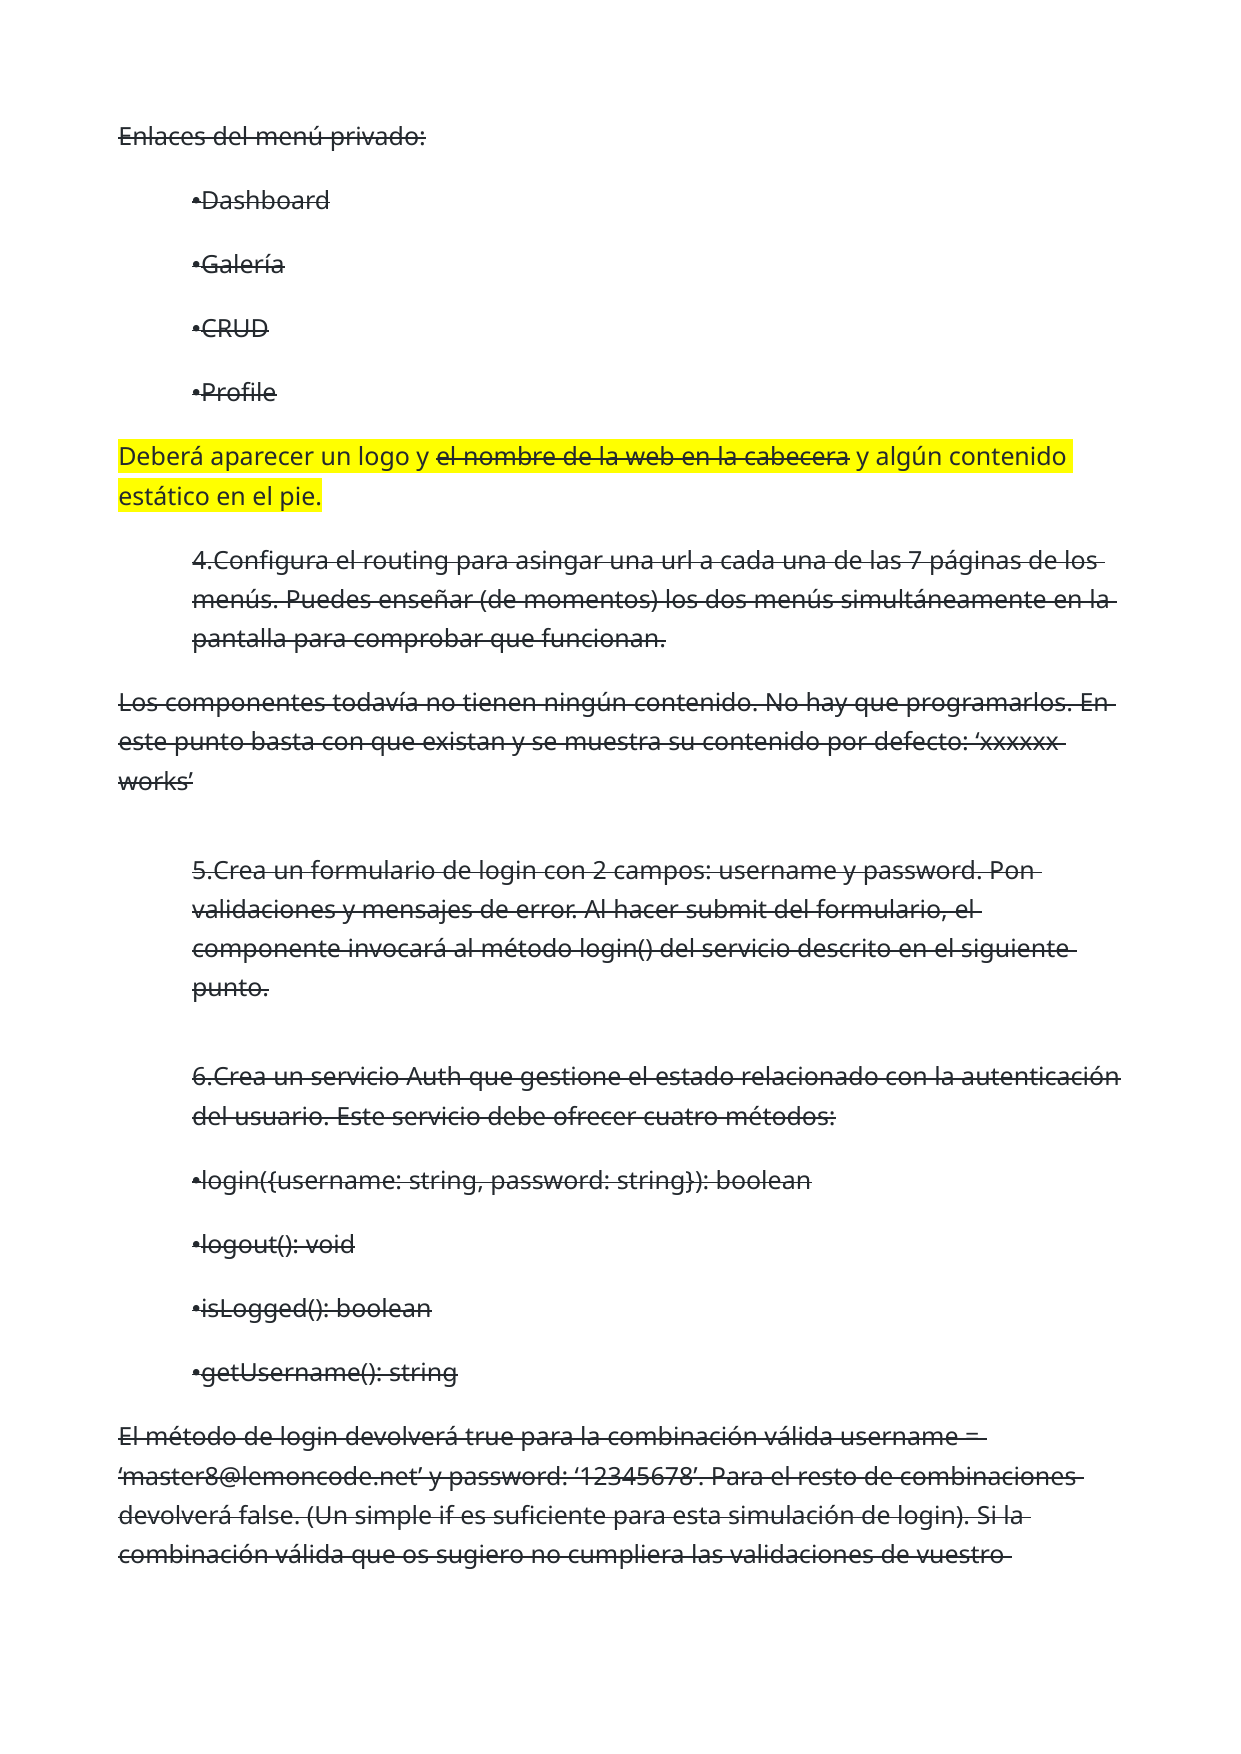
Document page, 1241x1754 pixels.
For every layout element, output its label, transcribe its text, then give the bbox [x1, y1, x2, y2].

list isLogged(): boolean [118, 1291, 1122, 1325]
list Configura el routing para asingar una url a cada una de las 7 páginas de los menús. Puedes enseñar (de momentos) los dos menús simultáneamente en la pantalla para comprobar que funcionan. [118, 542, 1122, 655]
list login({username: string, password: string}): boolean [118, 1162, 1122, 1196]
list getUsername(): string [118, 1355, 1122, 1389]
list Crea un formulario de login con 2 campos: username y password. Pon validaciones y mensajes de error. Al hacer submit del formulario, el componente invocará al método login() del servicio descrito en el siguiente punto. [118, 852, 1122, 1004]
list Crea un servicio Auth que gestione el estado relacionado con la autenticación del usuario. Este servicio debe ofrecer cuatro métodos: [118, 1059, 1122, 1132]
text Enlaces del menú privado: [118, 118, 1122, 152]
text Los componentes todavía no tienen ningún contenido. No hay que programarlos. En este punto basta con que existan y se muestra su contenido por defecto: ‘xxxxxx works’ [118, 685, 1122, 797]
list Dashboard [118, 182, 1122, 216]
list Galería [118, 246, 1122, 281]
text Deberá aparecer un logo y el nombre de la web en la cabecera y algún contenido estático en el pie. [118, 439, 1122, 512]
list CRUD [118, 311, 1122, 345]
list logout(): void [118, 1226, 1122, 1261]
list Profile [118, 375, 1122, 409]
text El método de login devolverá true para la combinación válida username = ‘master8@lemoncode.net’ y password: ‘12345678’. Para el resto de combinaciones devolverá false. (Un simple if es suficiente para esta simulación de login). Si la combinación válida que os sugiero no cumpliera las validaciones de vuestro [118, 1419, 1122, 1571]
